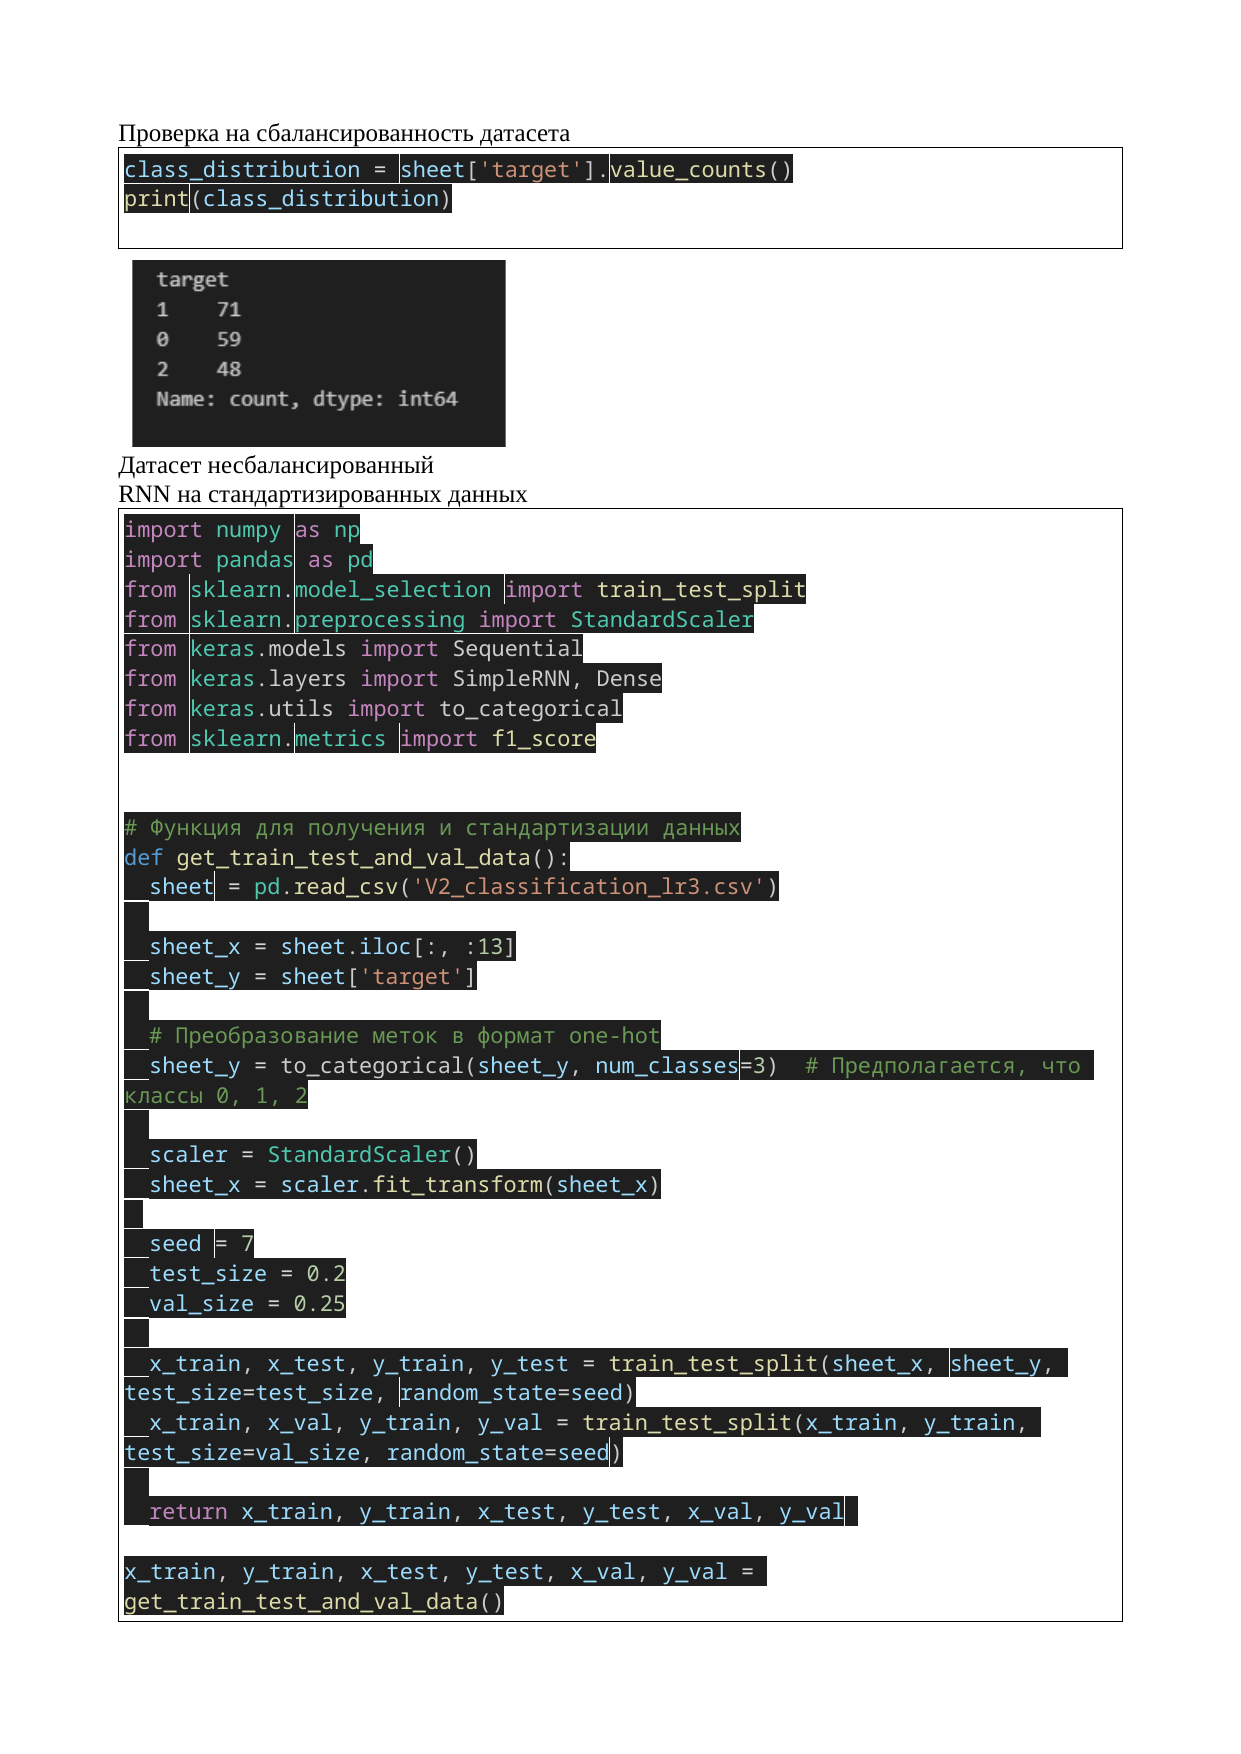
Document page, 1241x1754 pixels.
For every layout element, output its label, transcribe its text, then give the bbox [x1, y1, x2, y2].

picture [132, 260, 506, 447]
table_header import numpy as np import pandas as pd from sklearn.model_selection import train_test_split from sklearn.preprocessing import StandardScaler from keras.models import Sequential from keras.layers import SimpleRNN, Dense from keras.utils import to_categorical from sklearn.metrics import f1_score # Функция для получения и стандартизации данных def get_train_test_and_val_data(): sheet = pd.read_csv('V2_classification_lr3.csv') sheet_x = sheet.iloc[:, :13] sheet_y = sheet['target'] # Преобразование меток в формат one-hot sheet_y = to_categorical(sheet_y, num_classes=3) # Предполагается, что классы 0, 1, 2 scaler = StandardScaler() sheet_x = scaler.fit_transform(sheet_x) seed = 7 test_size = 0.2 val_size = 0.25 x_train, x_test, y_train, y_test = train_test_split(sheet_x, sheet_y, test_size=test_size, random_state=seed) x_train, x_val, y_train, y_val = train_test_split(x_train, y_train, test_size=val_size, random_state=seed) return x_train, y_train, x_test, y_test, x_val, y_val x_train, y_train, x_test, y_test, x_val, y_val = get_train_test_and_val_data() [119, 509, 1122, 1621]
table_header class_distribution = sheet['target'].value_counts() print(class_distribution) [119, 148, 1122, 248]
text Проверка на сбалансированность датасета [118, 118, 1122, 147]
text Датасет несбалансированный [118, 450, 1122, 479]
text RNN на стандартизированных данных [118, 479, 1122, 507]
